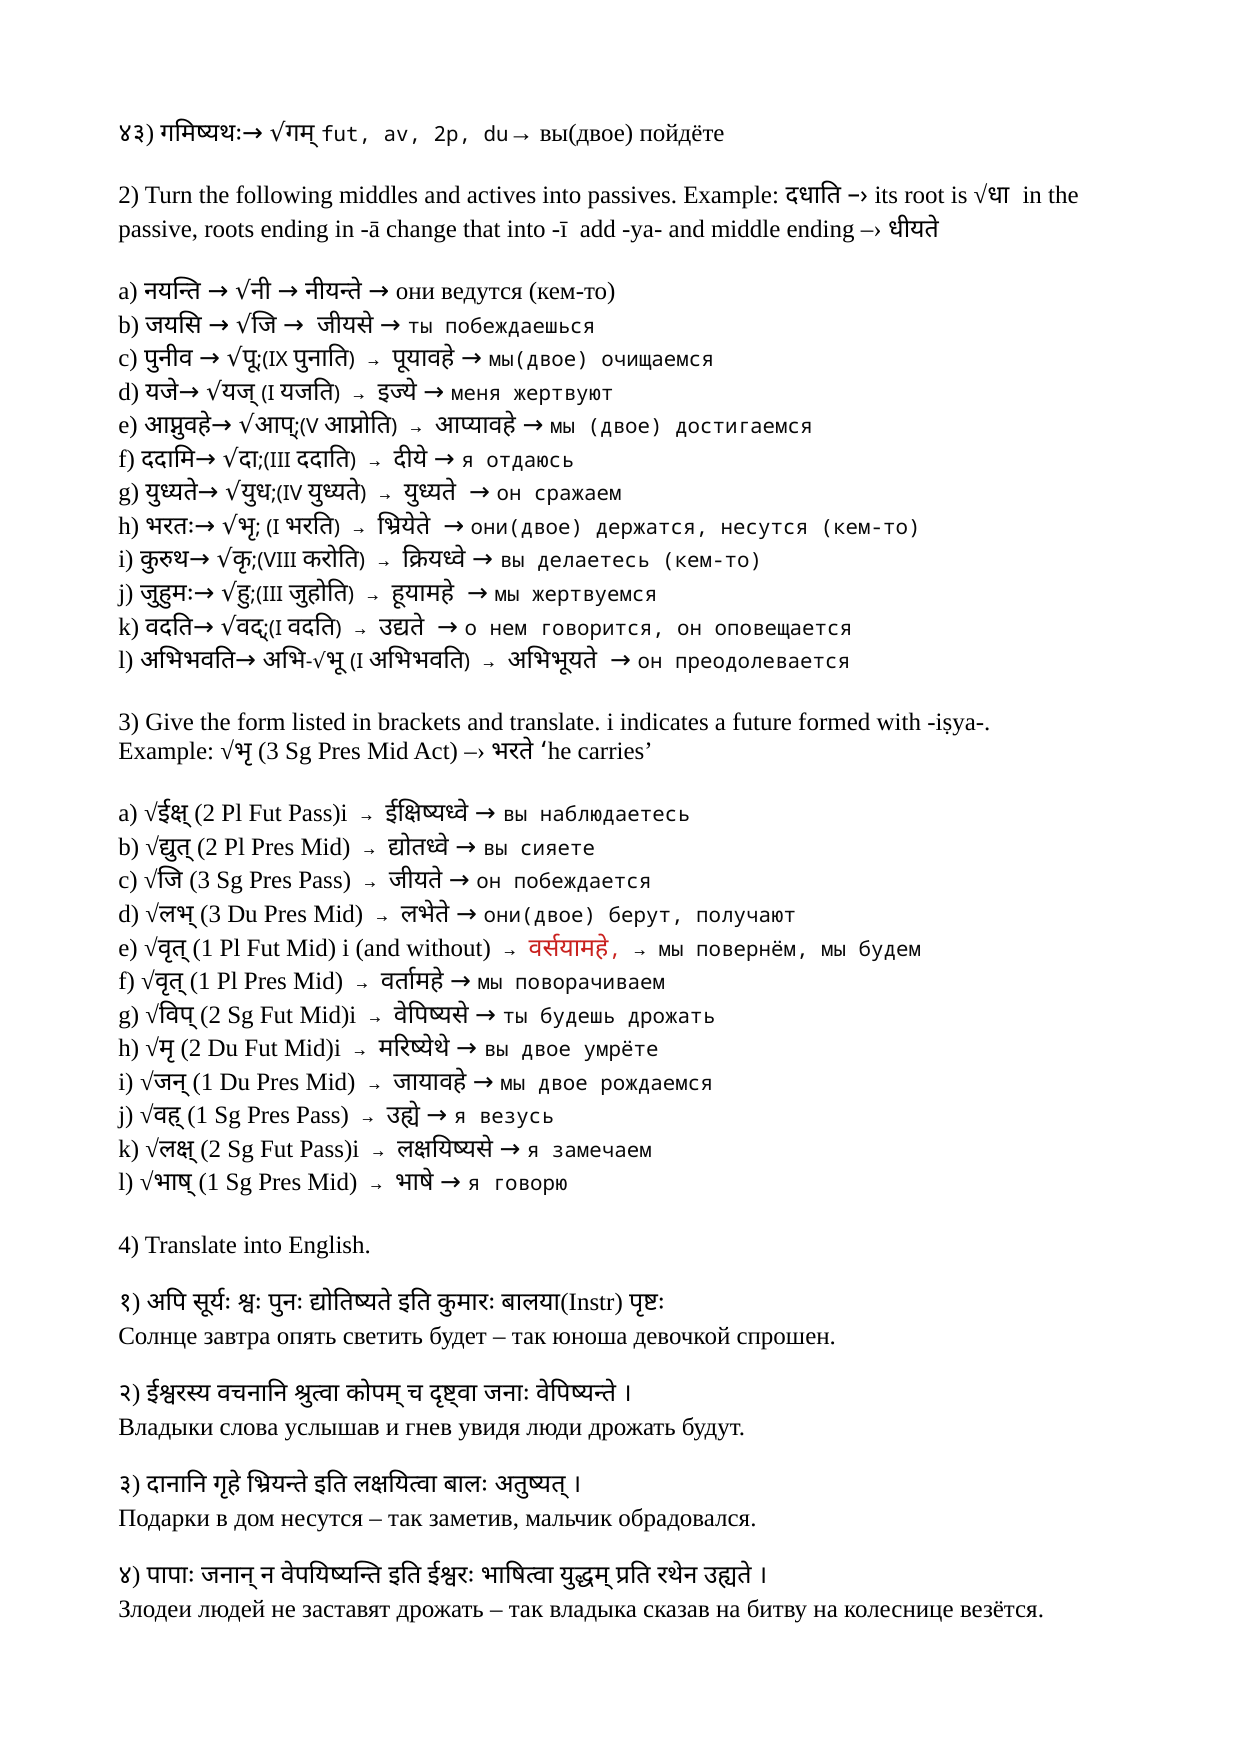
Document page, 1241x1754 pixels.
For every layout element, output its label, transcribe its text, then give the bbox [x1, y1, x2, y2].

text a) नयन्ति → √नी → नीयन्ते → они ведутся (кем-то) [118, 276, 1122, 310]
text j) जुहुमः→ √हु;(III जुहोति) → हूयामहे → мы жертвуемся [118, 578, 1122, 612]
text c) पुनीव → √पू;(IX पुनाति) → पूयावहे → мы(двое) очищаемся [118, 343, 1122, 377]
text f) √वृत् (1 Pl Pres Mid) → वर्तामहे → мы поворачиваем [118, 966, 1122, 1000]
text k) √लक्ष् (2 Sg Fut Pass)i → लक्षयिष्यसे → я замечаем [118, 1134, 1122, 1167]
text h) भरतः→ √भृ; (I भरति) → भ्रियेते → они(двое) держатся, несутся (кем-то) [118, 511, 1122, 544]
text Cолнце завтра опять светить будет – так юноша девочкой спрошен. [118, 1321, 1122, 1349]
text h) √मृ (2 Du Fut Mid)i → मरिष्येथे → вы двое умрёте [118, 1033, 1122, 1067]
text e) आप्नुवहे→ √आप्;(V आप्नोति) → आप्यावहे → мы (двое) достигаемся [118, 410, 1122, 444]
text e) √वृत् (1 Pl Fut Mid) i (and without) → वर्सयामहे, → мы повернём, мы будем [118, 933, 1122, 966]
text 2) Turn the following middles and actives into passives. Example: दधाति –› its root is √धा in the [118, 180, 1122, 214]
text c) √जि (3 Sg Pres Pass) → जीयते → он побеждается [118, 866, 1122, 899]
text Владыки слова услышав и гнев увидя люди дрожать будут. [118, 1412, 1122, 1441]
text Злодеи людей не заставят дрожать – так владыка сказав на битву на колеснице везётся. [118, 1594, 1122, 1623]
text k) वदति→ √वद्;(I वदति) → उद्यते → о нем говорится, он оповещается [118, 612, 1122, 645]
text i) कुरुथ→ √कृ;(VIII करोति) → क्रियध्वे → вы делаетесь (кем-то) [118, 544, 1122, 578]
text f) ददामि→ √दा;(III ददाति) → दीये → я отдаюсь [118, 444, 1122, 477]
text 3) Give the form listed in brackets and translate. i indicates a future formed with -iṣya-. [118, 707, 1122, 736]
text g) युध्यते→ √युध;(IV युध्यते) → युध्यते → он сражаем [118, 477, 1122, 511]
text j) √वह् (1 Sg Pres Pass) → उह्ये → я везусь [118, 1100, 1122, 1134]
text a) √ईक्ष् (2 Pl Fut Pass)i → ईक्षिष्यध्वे → вы наблюдаетесь [118, 798, 1122, 832]
text Подарки в дом несутся – так заметив, мальчик обрадовался. [118, 1503, 1122, 1532]
text २) ईश्वरस्य वचनानि श्रुत्वा कोपम् च दृष्ट्वा जनाः वेपिष्यन्ते । [118, 1378, 1122, 1412]
text i) √जन् (1 Du Pres Mid) → जायावहे → мы двое рождаемся [118, 1067, 1122, 1100]
text b) जयसि → √जि → जीयसे → ты побеждаешься [118, 310, 1122, 343]
text d) यजे→ √यज् (I यजति) → इज्ये → меня жертвуют [118, 377, 1122, 410]
text l) √भाष् (1 Sg Pres Mid) → भाषे → я говорю [118, 1167, 1122, 1201]
text b) √द्युत् (2 Pl Pres Mid) → द्योतध्वे → вы сияете [118, 832, 1122, 866]
text d) √लभ् (3 Du Pres Mid) → लभेते → они(двое) берут, получают [118, 899, 1122, 933]
text l) अभिभवति→ अभि-√भू (I अभिभवति) → अभिभूयते → он преодолевается [118, 645, 1122, 679]
text 4) Translate into English. [118, 1230, 1122, 1258]
text ४३) गमिष्यथः→ √गम् fut, av, 2p, du→ вы(двое) пойдёте [118, 118, 1122, 152]
text Example: √भृ (3 Sg Pres Mid Act) –› भरते ‘he carries’ [118, 736, 1122, 770]
text g) √विप् (2 Sg Fut Mid)i → वेपिष्यसे → ты будешь дрожать [118, 1000, 1122, 1033]
text १) अपि सूर्यः श्वः पुनः द्योतिष्यते इति कुमारः बालया(Instr) पृष्टः [118, 1287, 1122, 1321]
text ३) दानानि गृहे भ्रियन्ते इति लक्षयित्वा बालः अतुष्यत् । [118, 1469, 1122, 1503]
text passive, roots ending in -ā change that into -ī add -ya- and middle ending –› धीयते [118, 214, 1122, 247]
text ४) पापाः जनान् न वेपयिष्यन्ति इति ईश्वरः भाषित्वा युद्धम् प्रति रथेन उह्यते । [118, 1560, 1122, 1594]
